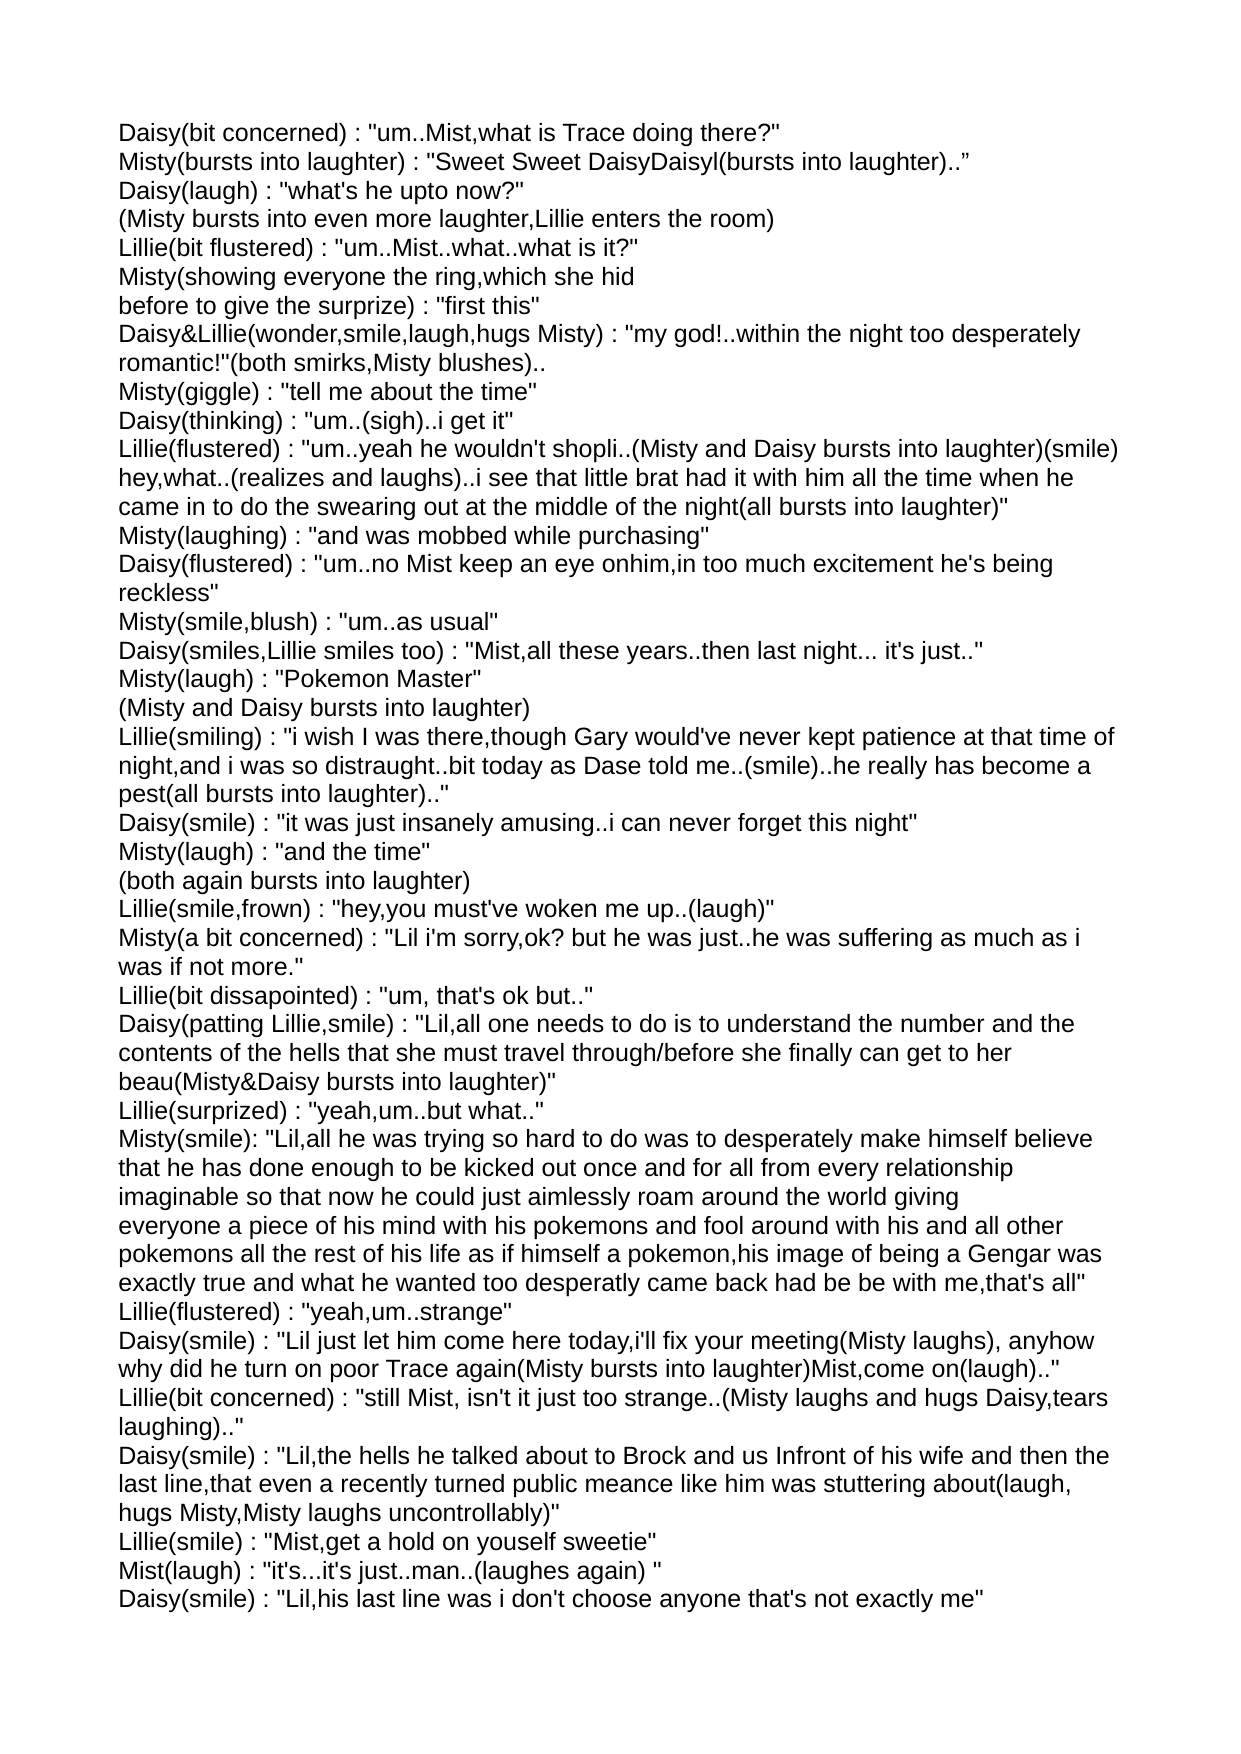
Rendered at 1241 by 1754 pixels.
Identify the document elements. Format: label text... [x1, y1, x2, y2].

text Daisy(laugh) : "what's he upto now?" [118, 176, 1122, 204]
text Daisy(flustered) : "um..no Mist keep an eye onhim,in too much excitement he's being reckless" [118, 549, 1122, 607]
text Mist(laugh) : "it's...it's just..man..(laughes again) " [118, 1556, 1122, 1584]
text Lillie(smile) : "Mist,get a hold on youself sweetie" [118, 1527, 1122, 1556]
text Misty(smile,blush) : "um..as usual" [118, 607, 1122, 636]
text everyone a piece of his mind with his pokemons and fool around with his and all other pokemons all the rest of his life as if himself a pokemon,his image of being a Gengar was exactly true and what he wanted too desperatly came back had be be with me,that's all" [118, 1211, 1122, 1297]
text (Misty bursts into even more laughter,Lillie enters the room) [118, 204, 1122, 233]
text Daisy(smiles,Lillie smiles too) : "Mist,all these years..then last night... it's just.." [118, 636, 1122, 664]
text Lillie(surprized) : "yeah,um..but what.." [118, 1096, 1122, 1124]
text (Misty and Daisy bursts into laughter) [118, 693, 1122, 722]
text Daisy(smile) : "Lil,the hells he talked about to Brock and us Infront of his wife and then the last line,that even a recently turned public meance like him was stuttering about(laugh, hugs Misty,Misty laughs uncontrollably)" [118, 1441, 1122, 1527]
text Lillie(smiling) : "i wish I was there,though Gary would've never kept patience at that time of [118, 722, 1122, 751]
text Misty(bursts into laughter) : "Sweet Sweet DaisyDaisyl(bursts into laughter)..” [118, 147, 1122, 176]
text Misty(laughing) : "and was mobbed while purchasing" [118, 521, 1122, 549]
text Daisy(bit concerned) : "um..Mist,what is Trace doing there?" [118, 118, 1122, 147]
text Lillie(bit flustered) : "um..Mist..what..what is it?" [118, 233, 1122, 262]
text Lillie(smile,frown) : "hey,you must've woken me up..(laugh)" [118, 894, 1122, 923]
text Misty(showing everyone the ring,which she hid [118, 262, 1122, 291]
text Lillie(flustered) : "um..yeah he wouldn't shopli..(Misty and Daisy bursts into laughter)(smile) [118, 434, 1122, 463]
text Misty(smile): "Lil,all he was trying so hard to do was to desperately make himself believe that he has done enough to be kicked out once and for all from every relationship imaginable so that now he could just aimlessly roam around the world giving [118, 1124, 1122, 1211]
text Daisy(smile) : "Lil,his last line was i don't choose anyone that's not exactly me" [118, 1584, 1122, 1613]
text hey,what..(realizes and laughs)..i see that little brat had it with him all the time when he came in to do the swearing out at the middle of the night(all bursts into laughter)" [118, 463, 1122, 521]
text Misty(laugh) : "Pokemon Master" [118, 664, 1122, 693]
text Lillie(bit dissapointed) : "um, that's ok but.." [118, 981, 1122, 1009]
text Misty(laugh) : "and the time" [118, 837, 1122, 866]
text Lillie(flustered) : "yeah,um..strange" [118, 1297, 1122, 1326]
text night,and i was so distraught..bit today as Dase told me..(smile)..he really has become a pest(all bursts into laughter).." [118, 751, 1122, 808]
text Daisy(smile) : "Lil just let him come here today,i'll fix your meeting(Misty laughs), anyhow why did he turn on poor Trace again(Misty bursts into laughter)Mist,come on(laugh).." [118, 1326, 1122, 1383]
text Daisy&Lillie(wonder,smile,laugh,hugs Misty) : "my god!..within the night too desperately romantic!"(both smirks,Misty blushes).. [118, 319, 1122, 377]
text Misty(giggle) : "tell me about the time" [118, 377, 1122, 406]
text Daisy(patting Lillie,smile) : "Lil,all one needs to do is to understand the number and the contents of the hells that she must travel through/before she finally can get to her beau(Misty&Daisy bursts into laughter)" [118, 1009, 1122, 1096]
text (both again bursts into laughter) [118, 866, 1122, 894]
text Daisy(smile) : "it was just insanely amusing..i can never forget this night" [118, 808, 1122, 837]
text Lillie(bit concerned) : "still Mist, isn't it just too strange..(Misty laughs and hugs Daisy,tears laughing).." [118, 1383, 1122, 1441]
text before to give the surprize) : "first this" [118, 291, 1122, 319]
text Daisy(thinking) : "um..(sigh)..i get it" [118, 406, 1122, 434]
text Misty(a bit concerned) : "Lil i'm sorry,ok? but he was just..he was suffering as much as i was if not more." [118, 923, 1122, 981]
